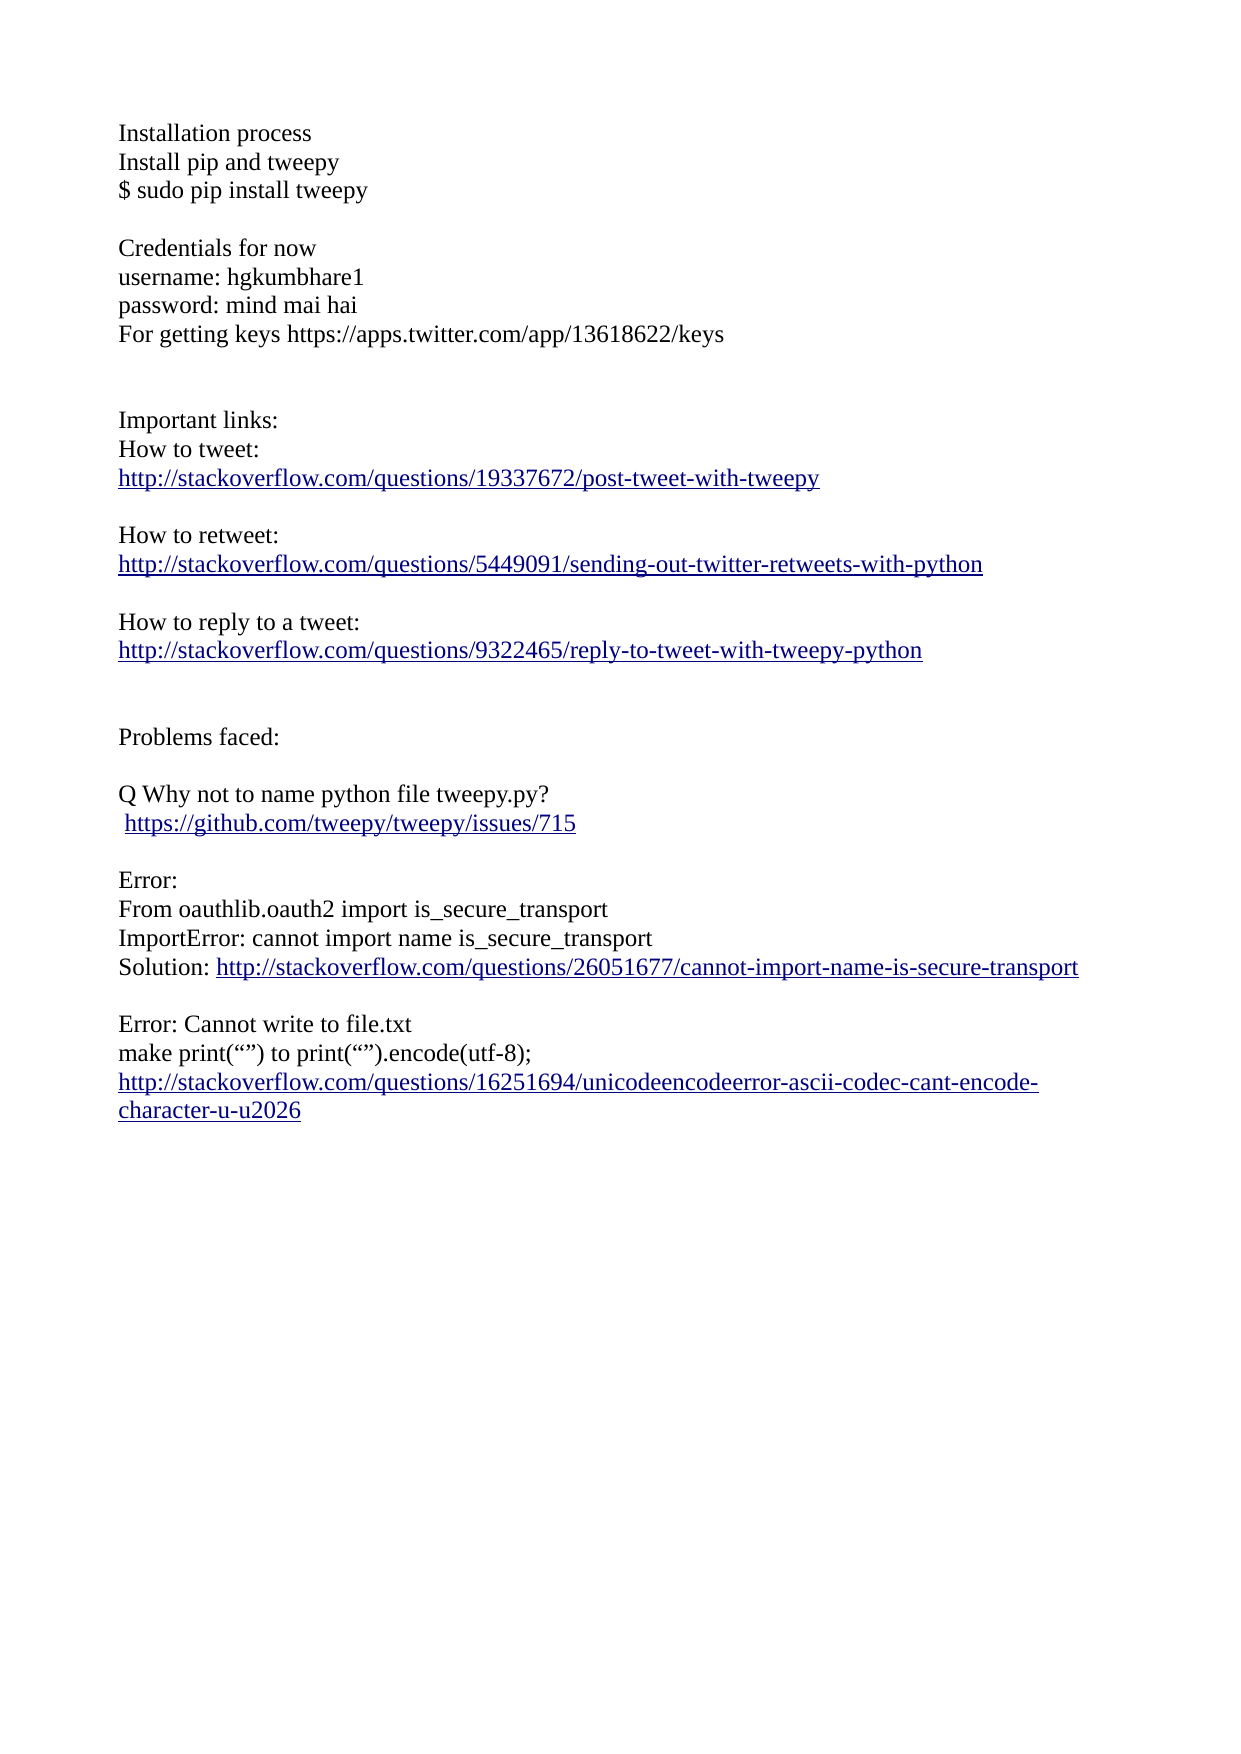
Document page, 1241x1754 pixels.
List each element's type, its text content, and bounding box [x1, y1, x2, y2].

text Install pip and tweepy [118, 147, 1122, 176]
text Solution: http://stackoverflow.com/questions/26051677/cannot-import-name-is-secure-transport [118, 952, 1122, 981]
text Error: [118, 866, 1122, 894]
text https://github.com/tweepy/tweepy/issues/715 [118, 808, 1122, 837]
text make print(“”) to print(“”).encode(utf-8); [118, 1038, 1122, 1067]
text How to reply to a tweet: [118, 607, 1122, 636]
text username: hgkumbhare1 [118, 262, 1122, 291]
text Installation process [118, 118, 1122, 147]
text For getting keys https://apps.twitter.com/app/13618622/keys [118, 319, 1122, 348]
text http://stackoverflow.com/questions/16251694/unicodeencodeerror-ascii-codec-cant-encode-character-u-u2026 [118, 1067, 1122, 1124]
text How to tweet: [118, 434, 1122, 463]
text http://stackoverflow.com/questions/9322465/reply-to-tweet-with-tweepy-python [118, 636, 1122, 664]
text password: mind mai hai [118, 291, 1122, 319]
text Important links: [118, 406, 1122, 434]
text How to retweet: [118, 521, 1122, 549]
text Q Why not to name python file tweepy.py? [118, 779, 1122, 808]
text Credentials for now [118, 233, 1122, 262]
text Problems faced: [118, 722, 1122, 751]
text http://stackoverflow.com/questions/19337672/post-tweet-with-tweepy [118, 463, 1122, 492]
text ImportError: cannot import name is_secure_transport [118, 923, 1122, 952]
text Error: Cannot write to file.txt [118, 1009, 1122, 1038]
text $ sudo pip install tweepy [118, 176, 1122, 204]
text http://stackoverflow.com/questions/5449091/sending-out-twitter-retweets-with-python [118, 549, 1122, 578]
text From oauthlib.oauth2 import is_secure_transport [118, 894, 1122, 923]
